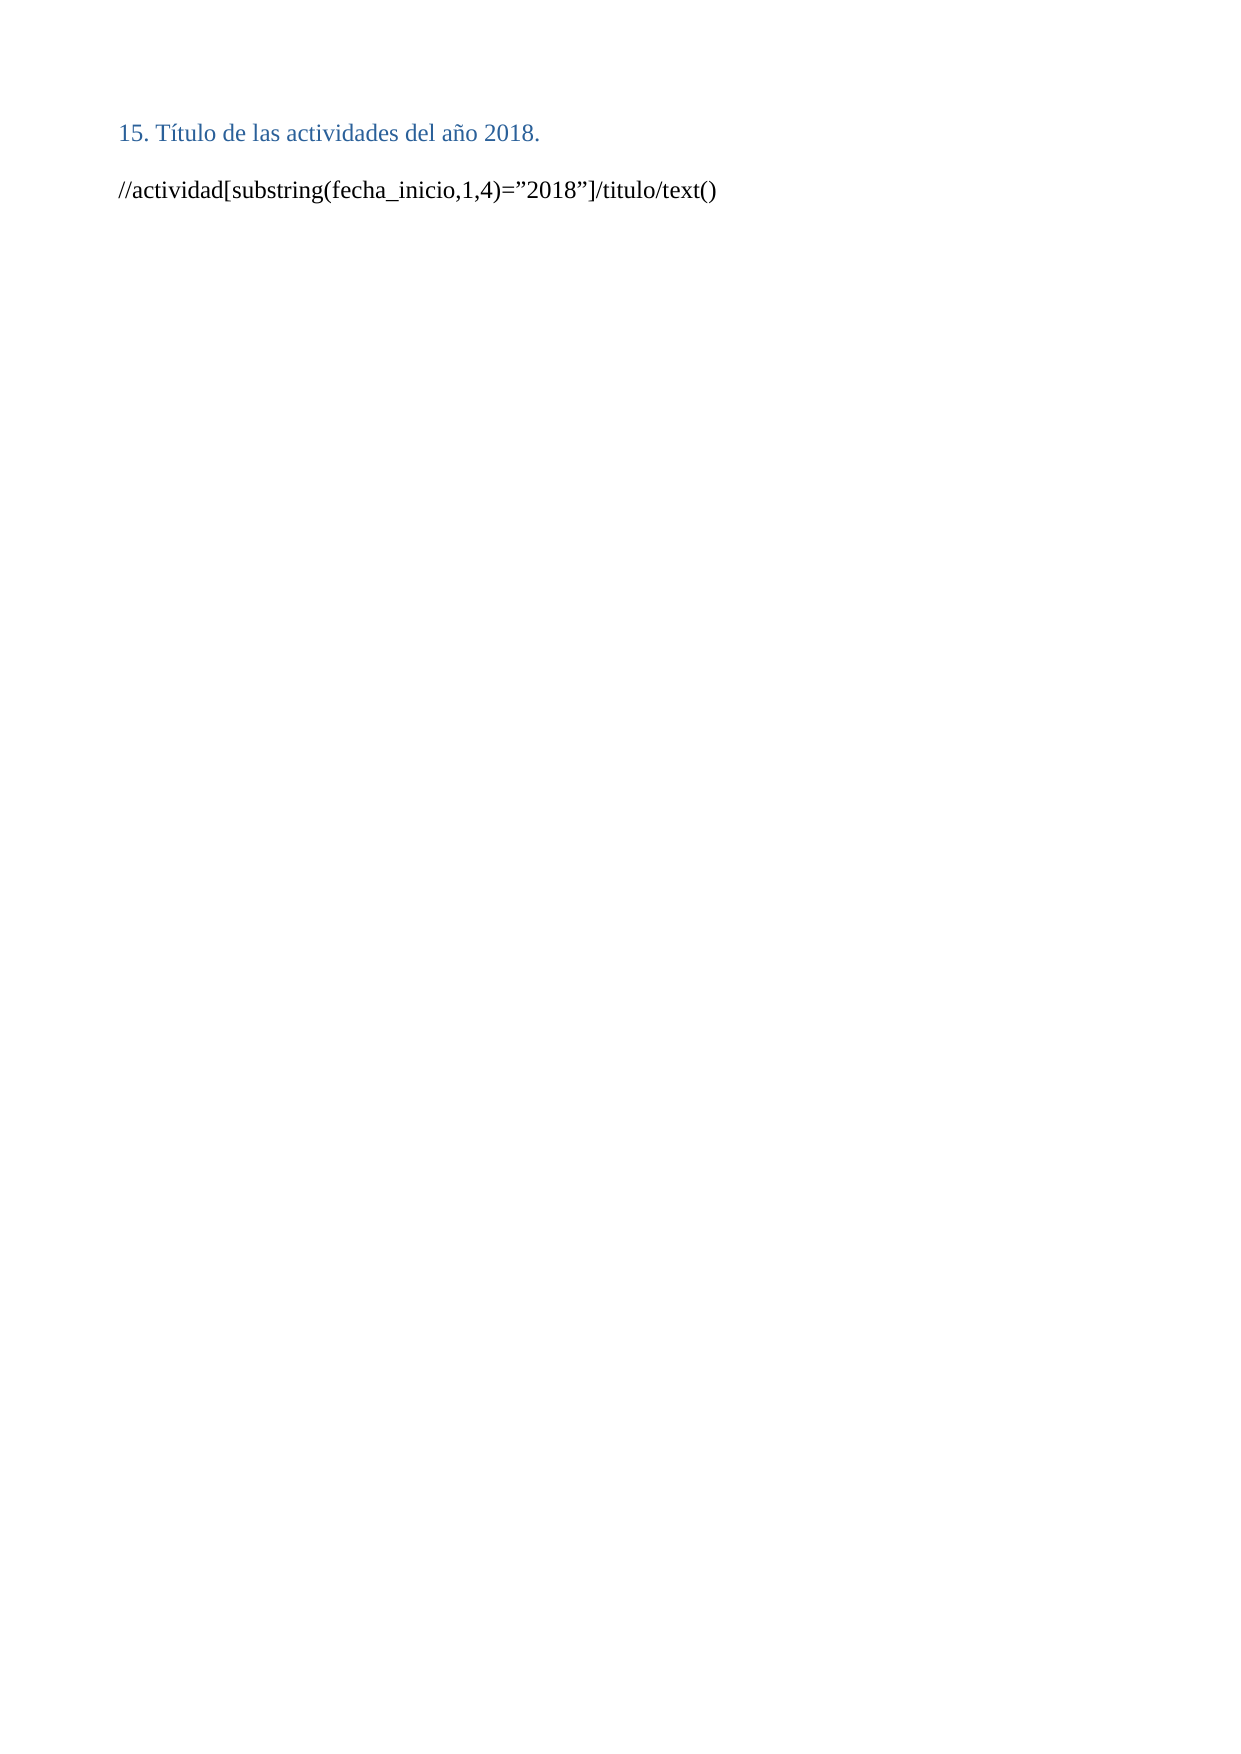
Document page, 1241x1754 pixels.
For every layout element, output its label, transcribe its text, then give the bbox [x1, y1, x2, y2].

text //actividad[substring(fecha_inicio,1,4)=”2018”]/titulo/text() [118, 176, 1122, 204]
text 15. Título de las actividades del año 2018. [118, 118, 1122, 147]
